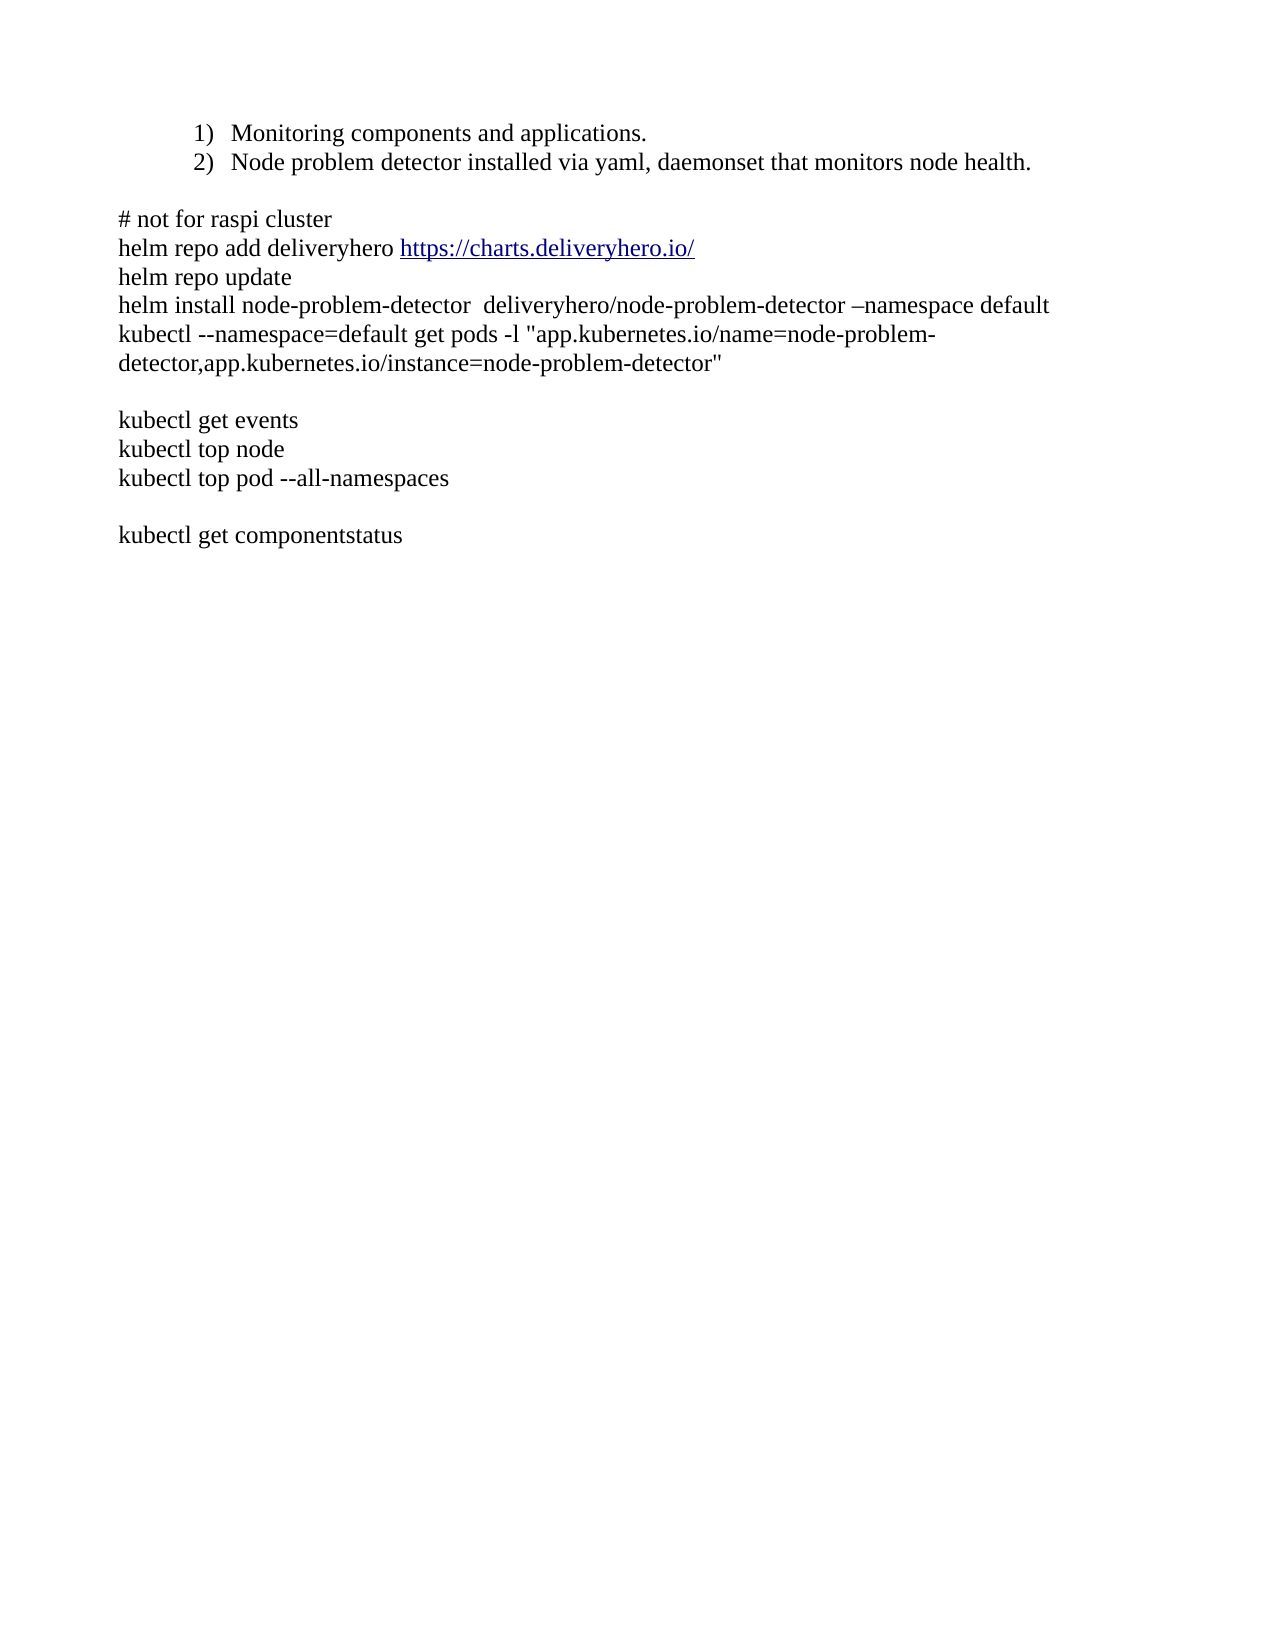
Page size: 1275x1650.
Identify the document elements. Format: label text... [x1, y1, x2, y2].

list Node problem detector installed via yaml, daemonset that monitors node health. [193, 147, 1157, 176]
text helm install node-problem-detector deliveryhero/node-problem-detector –namespace default [118, 291, 1157, 319]
text helm repo add deliveryhero https://charts.deliveryhero.io/ [118, 233, 1157, 262]
text helm repo update [118, 262, 1157, 291]
text kubectl top node [118, 434, 1157, 463]
text kubectl get componentstatus [118, 521, 1157, 549]
text # not for raspi cluster [118, 204, 1157, 233]
text kubectl --namespace=default get pods -l "app.kubernetes.io/name=node-problem-detector,app.kubernetes.io/instance=node-problem-detector" [118, 319, 1157, 377]
text kubectl top pod --all-namespaces [118, 463, 1157, 492]
text kubectl get events [118, 406, 1157, 434]
list Monitoring components and applications. [193, 118, 1157, 147]
